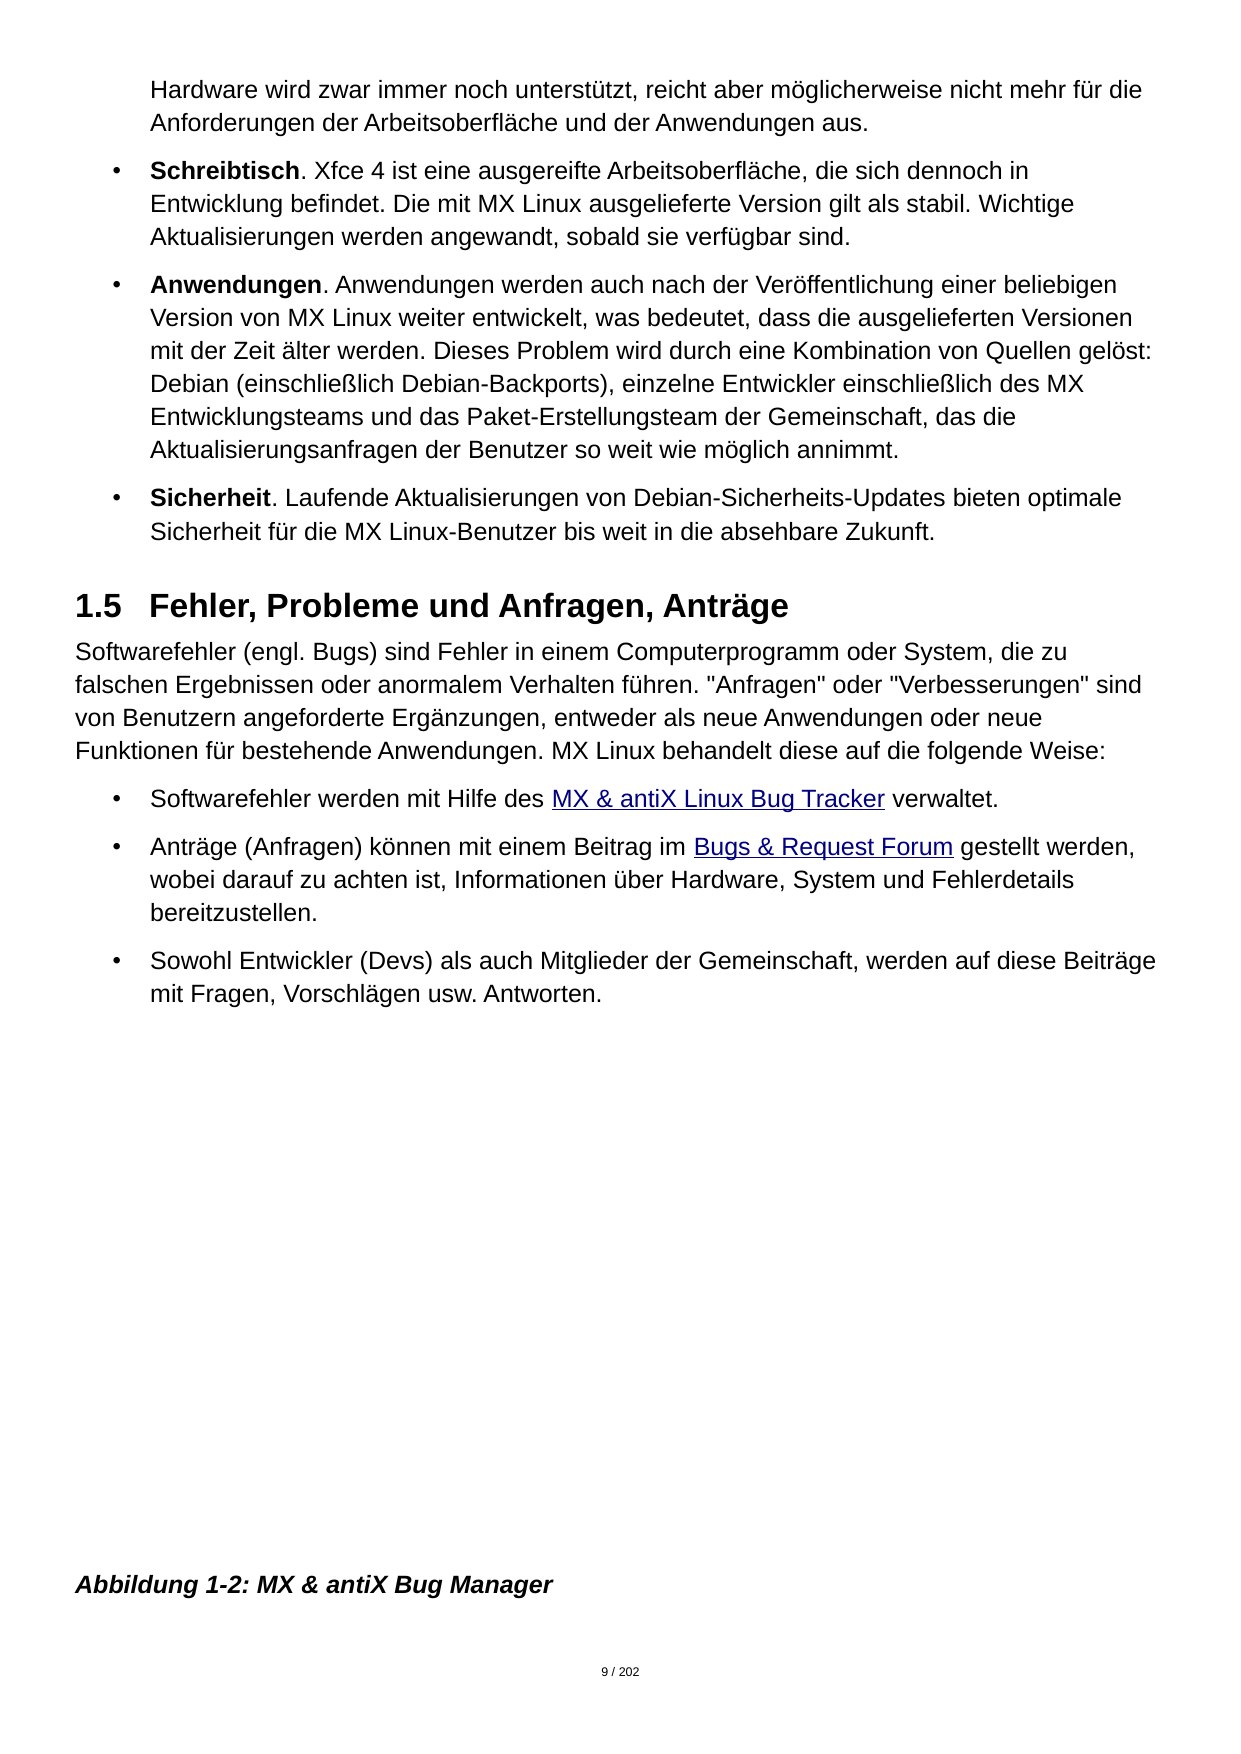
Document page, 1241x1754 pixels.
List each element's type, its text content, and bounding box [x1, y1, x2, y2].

text Softwarefehler (engl. Bugs) sind Fehler in einem Computerprogramm oder System, die zu falschen Ergebnissen oder anormalem Verhalten führen. "Anfragen" oder "Verbesserungen" sind von Benutzern angeforderte Ergänzungen, entweder als neue Anwendungen oder neue Funktionen für bestehende Anwendungen. MX Linux behandelt diese auf die folgende Weise: [75, 637, 1166, 764]
list Sicherheit. Laufende Aktualisierungen von Debian-Sicherheits-Updates bieten optimale Sicherheit für die MX Linux-Benutzer bis weit in die absehbare Zukunft. [112, 483, 1166, 545]
list Sowohl Entwickler (Devs) als auch Mitglieder der Gemeinschaft, werden auf diese Beiträge mit Fragen, Vorschlägen usw. Antworten. [112, 946, 1166, 1008]
list Anwendungen. Anwendungen werden auch nach der Veröffentlichung einer beliebigen Version von MX Linux weiter entwickelt, was bedeutet, dass die ausgelieferten Versionen mit der Zeit älter werden. Dieses Problem wird durch eine Kombination von Quellen gelöst: Debian (einschließlich Debian-Backports), einzelne Entwickler einschließlich des MX Entwicklungsteams und das Paket-Erstellungsteam der Gemeinschaft, das die Aktualisierungsanfragen der Benutzer so weit wie möglich annimmt. [112, 270, 1166, 464]
list Anträge (Anfragen) können mit einem Beitrag im Bugs & Request Forum gestellt werden, wobei darauf zu achten ist, Informationen über Hardware, System und Fehlerdetails bereitzustellen. [112, 832, 1166, 927]
text Abbildung 1-2: MX & antiX Bug Manager [75, 1027, 1166, 1599]
subtitle Fehler, Probleme und Anfragen, Anträge [75, 585, 1166, 624]
list Hardware wird zwar immer noch unterstützt, reicht aber möglicherweise nicht mehr für die Anforderungen der Arbeitsoberfläche und der Anwendungen aus. [112, 75, 1166, 137]
list Softwarefehler werden mit Hilfe des MX & antiX Linux Bug Tracker verwaltet. [112, 784, 1166, 812]
list Schreibtisch. Xfce 4 ist eine ausgereifte Arbeitsoberfläche, die sich dennoch in Entwicklung befindet. Die mit MX Linux ausgelieferte Version gilt als stabil. Wichtige Aktualisierungen werden angewandt, sobald sie verfügbar sind. [112, 156, 1166, 251]
